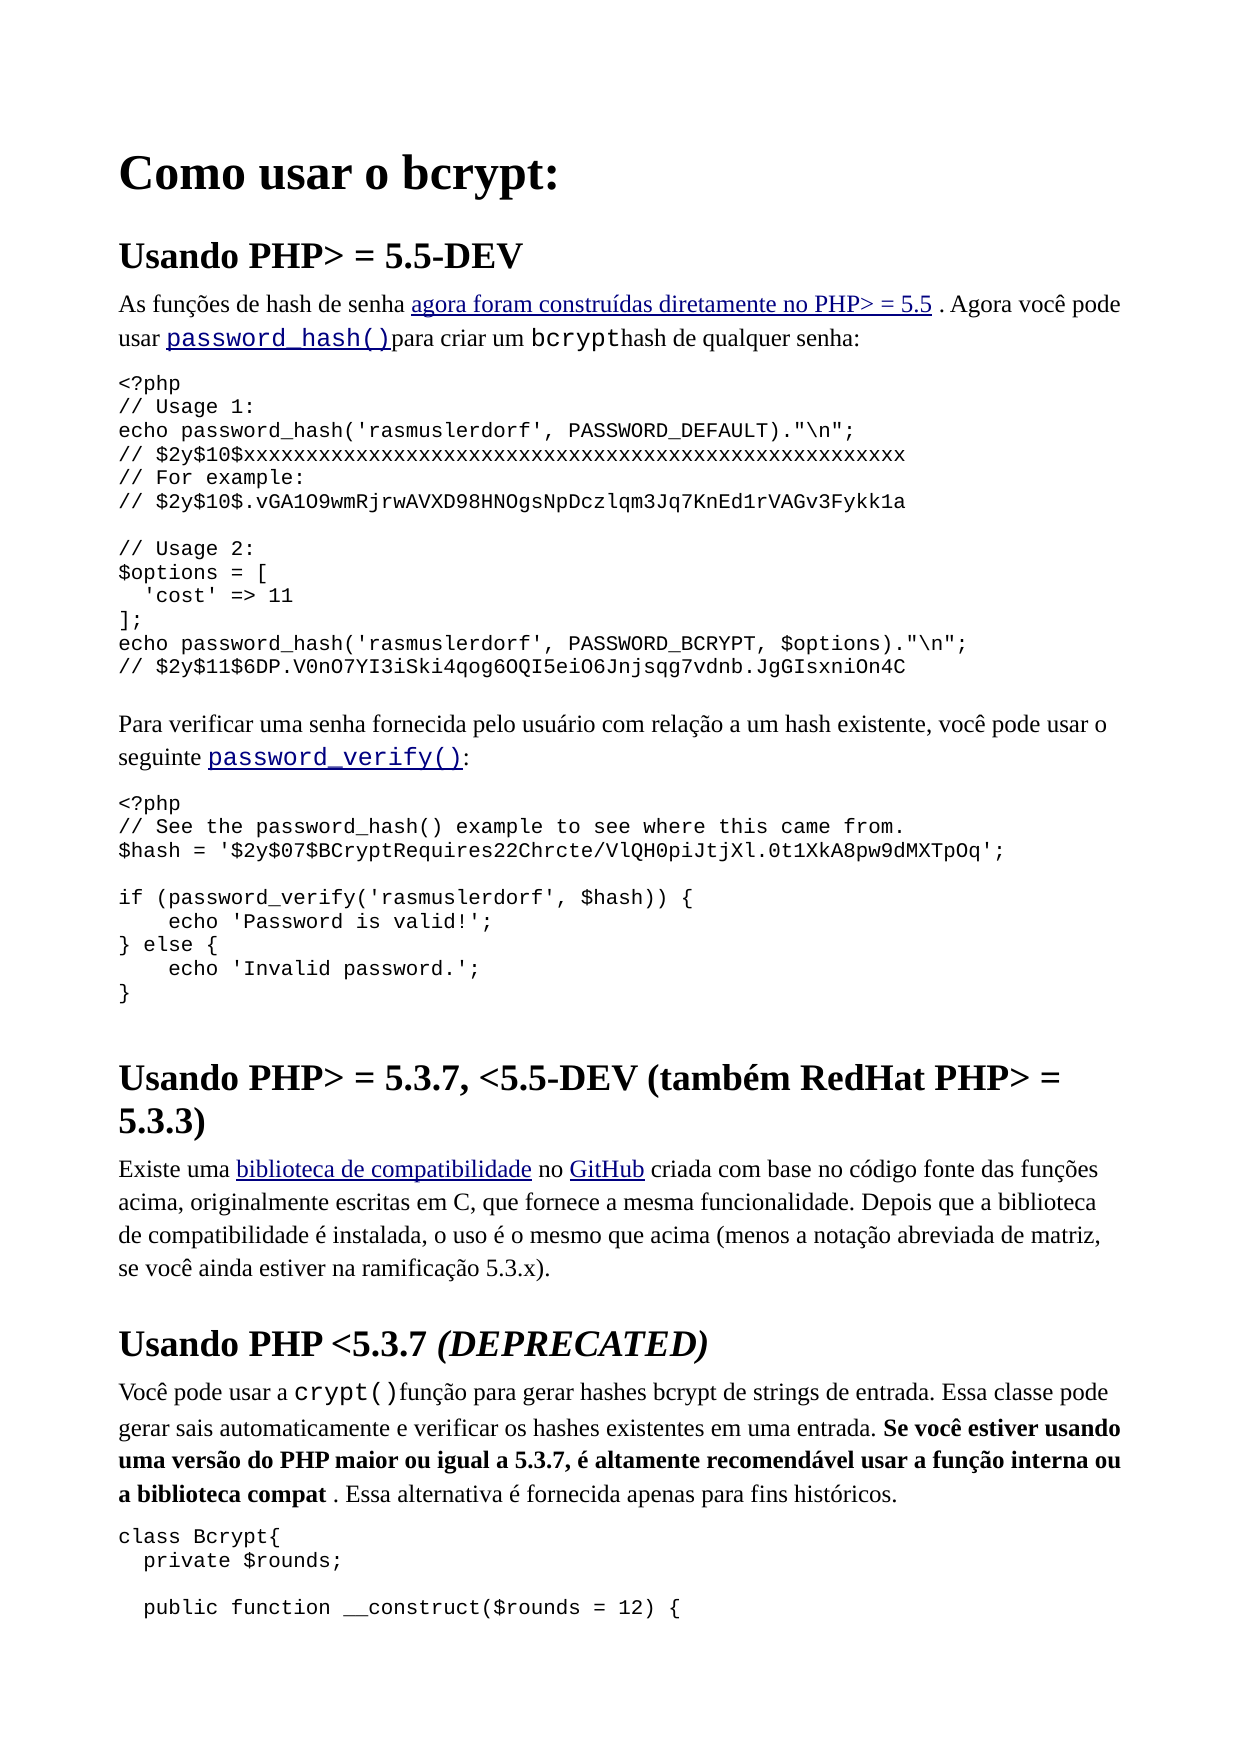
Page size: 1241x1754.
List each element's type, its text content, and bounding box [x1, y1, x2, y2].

text // $2y$11$6DP.V0nO7YI3iSki4qog6OQI5eiO6Jnjsqg7vdnb.JgGIsxniOn4C [118, 656, 1122, 680]
subtitle Como usar o bcrypt: [118, 143, 1122, 201]
text } else { [118, 934, 1122, 958]
text public function __construct($rounds = 12) { [118, 1597, 1122, 1621]
text // Usage 1: [118, 396, 1122, 420]
text // Usage 2: [118, 538, 1122, 562]
text ]; [118, 609, 1122, 633]
text private $rounds; [118, 1550, 1122, 1573]
text echo password_hash('rasmuslerdorf', PASSWORD_DEFAULT)."\n"; [118, 420, 1122, 443]
text // $2y$10$xxxxxxxxxxxxxxxxxxxxxxxxxxxxxxxxxxxxxxxxxxxxxxxxxxxxx [118, 443, 1122, 467]
text <?php [118, 792, 1122, 816]
text 'cost' => 11 [118, 585, 1122, 609]
text echo password_hash('rasmuslerdorf', PASSWORD_BCRYPT, $options)."\n"; [118, 633, 1122, 656]
text echo 'Password is valid!'; [118, 911, 1122, 934]
subtitle Usando PHP> = 5.5-DEV [118, 234, 1122, 277]
text if (password_verify('rasmuslerdorf', $hash)) { [118, 887, 1122, 911]
text } [118, 982, 1122, 1005]
text <?php [118, 373, 1122, 396]
text class Bcrypt{ [118, 1526, 1122, 1550]
text // For example: [118, 467, 1122, 491]
text Você pode usar a crypt()função para gerar hashes bcrypt de strings de entrada. Essa classe pode gerar sais automaticamente e verificar os hashes existentes em uma entrada. Se você estiver usando uma versão do PHP maior ou igual a 5.3.7, é altamente recomendável usar a função interna ou a biblioteca compat . Essa alternativa é fornecida apenas para fins históricos. [118, 1377, 1122, 1507]
subtitle Usando PHP> = 5.3.7, <5.5-DEV (também RedHat PHP> = 5.3.3) [118, 1056, 1122, 1142]
text $options = [ [118, 562, 1122, 585]
text // See the password_hash() example to see where this came from. [118, 816, 1122, 840]
text Existe uma biblioteca de compatibilidade no GitHub criada com base no código fonte das funções acima, originalmente escritas em C, que fornece a mesma funcionalidade. Depois que a biblioteca de compatibilidade é instalada, o uso é o mesmo que acima (menos a notação abreviada de matriz, se você ainda estiver na ramificação 5.3.x). [118, 1154, 1122, 1282]
text As funções de hash de senha agora foram construídas diretamente no PHP> = 5.5 . Agora você pode usar password_hash()para criar um bcrypthash de qualquer senha: [118, 289, 1122, 353]
text // $2y$10$.vGA1O9wmRjrwAVXD98HNOgsNpDczlqm3Jq7KnEd1rVAGv3Fykk1a [118, 491, 1122, 514]
text Para verificar uma senha fornecida pelo usuário com relação a um hash existente, você pode usar o seguinte password_verify(): [118, 709, 1122, 773]
subtitle Usando PHP <5.3.7 (DEPRECATED) [118, 1322, 1122, 1365]
text $hash = '$2y$07$BCryptRequires22Chrcte/VlQH0piJtjXl.0t1XkA8pw9dMXTpOq'; [118, 840, 1122, 863]
text echo 'Invalid password.'; [118, 958, 1122, 982]
